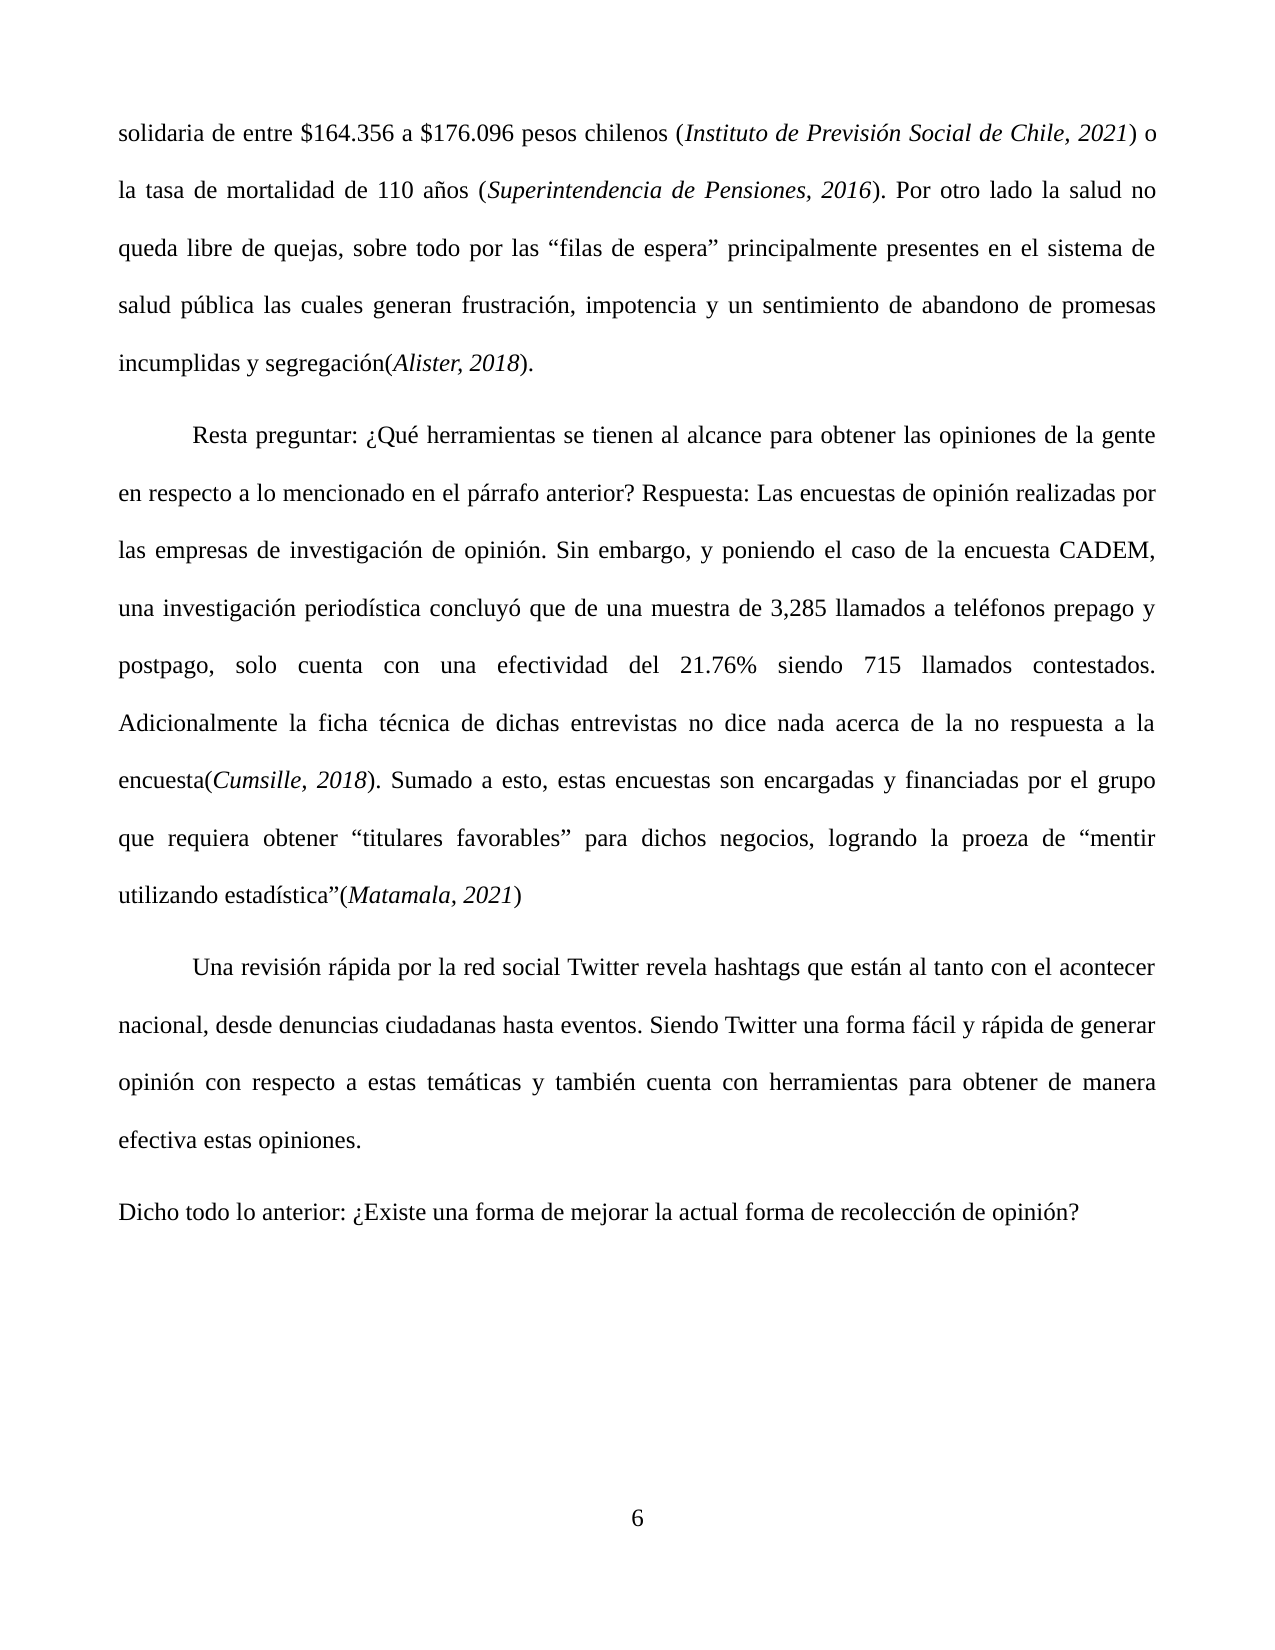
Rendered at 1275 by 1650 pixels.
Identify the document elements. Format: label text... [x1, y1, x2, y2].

text Dicho todo lo anterior: ¿Existe una forma de mejorar la actual forma de recolección de opinión? [118, 1197, 1157, 1226]
text Resta preguntar: ¿Qué herramientas se tienen al alcance para obtener las opiniones de la gente en respecto a lo mencionado en el párrafo anterior? Respuesta: Las encuestas de opinión realizadas por las empresas de investigación de opinión. Sin embargo, y poniendo el caso de la encuesta CADEM, una investigación periodística concluyó que de una muestra de 3,285 llamados a teléfonos prepago y postpago, solo cuenta con una efectividad del 21.76% siendo 715 llamados contestados. Adicionalmente la ficha técnica de dichas entrevistas no dice nada acerca de la no respuesta a la encuesta(Cumsille, 2018). Sumado a esto, estas encuestas son encargadas y financiadas por el grupo que requiera obtener “titulares favorables” para dichos negocios, logrando la proeza de “mentir utilizando estadística”(Matamala, 2021) [118, 420, 1157, 909]
text Una revisión rápida por la red social Twitter revela hashtags que están al tanto con el acontecer nacional, desde denuncias ciudadanas hasta eventos. Siendo Twitter una forma fácil y rápida de generar opinión con respecto a estas temáticas y también cuenta con herramientas para obtener de manera efectiva estas opiniones. [118, 952, 1157, 1153]
text solidaria de entre $164.356 a $176.096 pesos chilenos (Instituto de Previsión Social de Chile, 2021) o la tasa de mortalidad de 110 años (Superintendencia de Pensiones, 2016). Por otro lado la salud no queda libre de quejas, sobre todo por las “filas de espera” principalmente presentes en el sistema de salud pública las cuales generan frustración, impotencia y un sentimiento de abandono de promesas incumplidas y segregación(Alister, 2018). [118, 118, 1157, 377]
